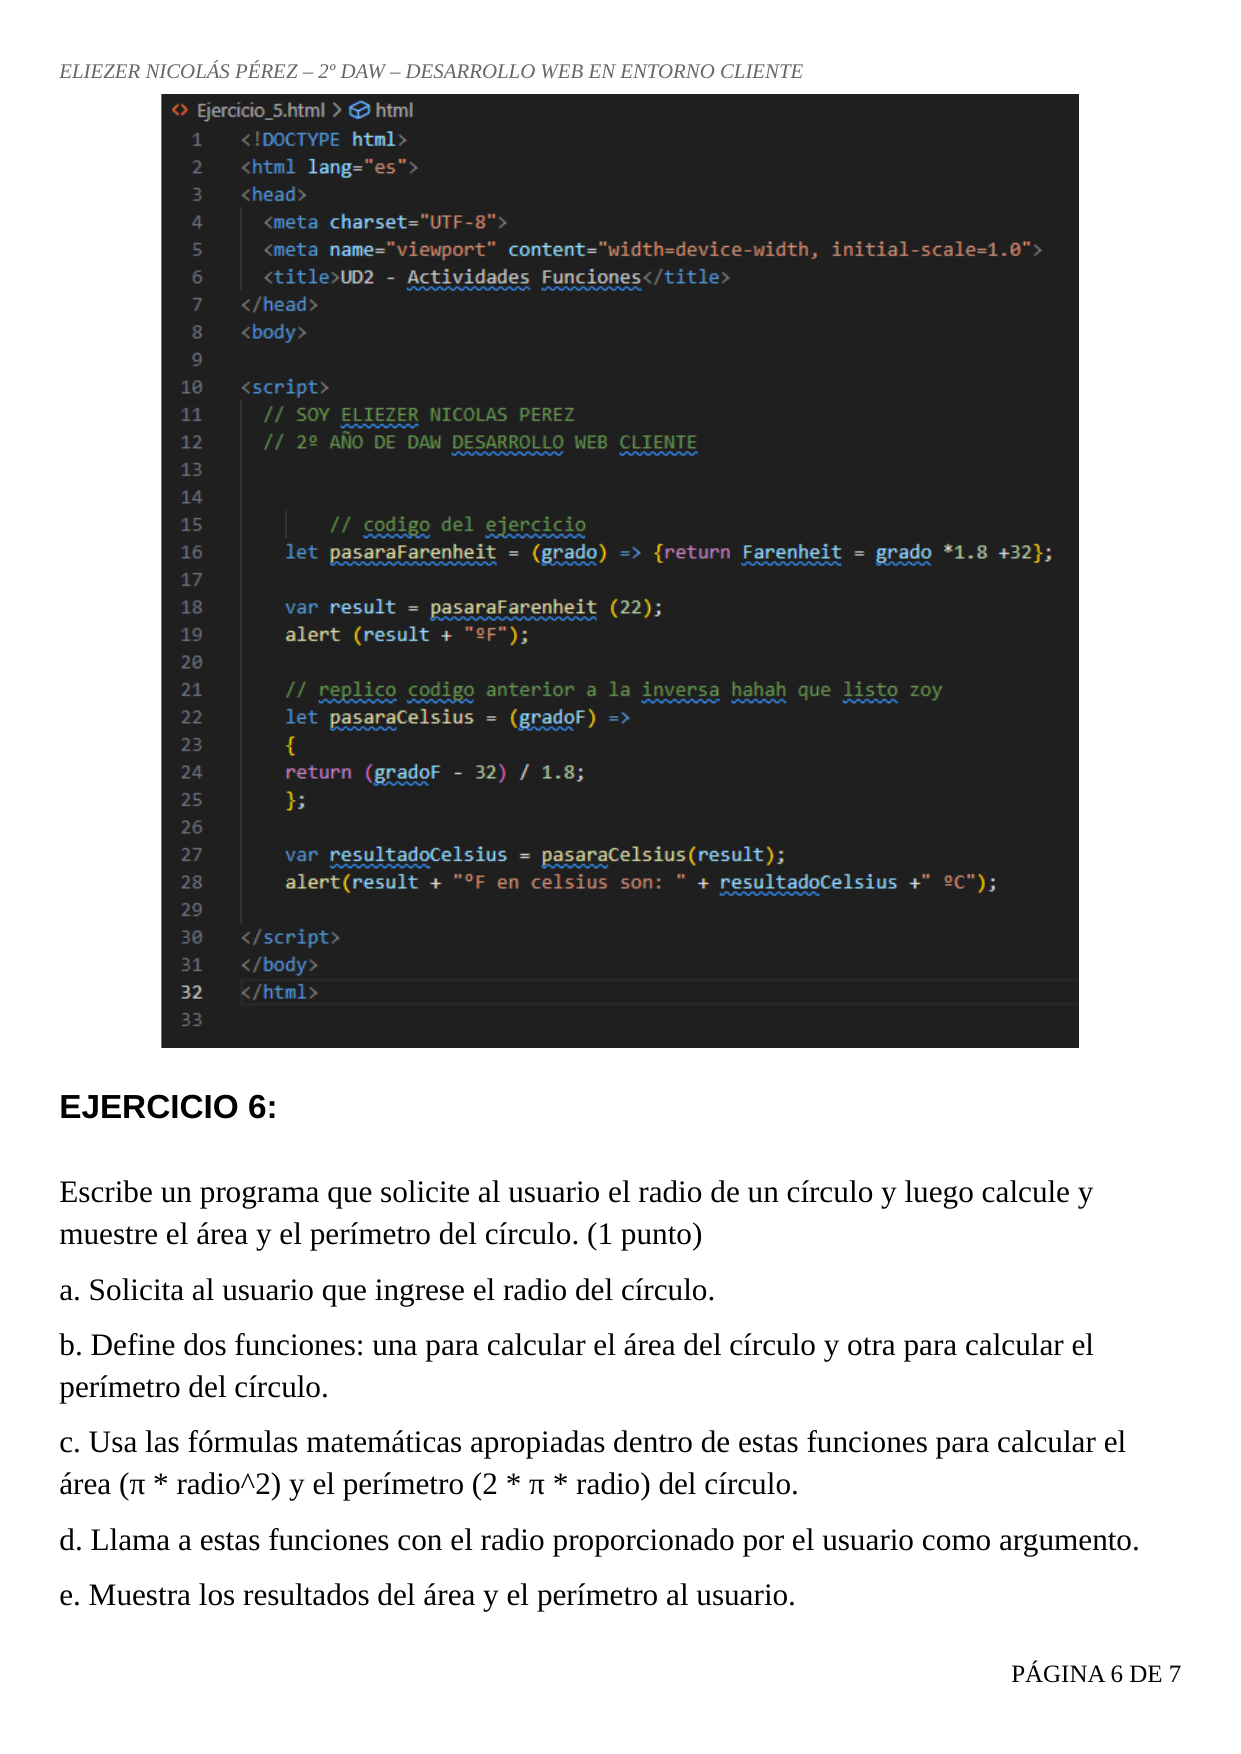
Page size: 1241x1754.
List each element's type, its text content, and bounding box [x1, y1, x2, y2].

text e. Muestra los resultados del área y el perímetro al usuario. [59, 1577, 1181, 1612]
text Escribe un programa que solicite al usuario el radio de un círculo y luego calcule y muestre el área y el perímetro del círculo. (1 punto) [59, 1174, 1181, 1251]
text c. Usa las fórmulas matemáticas apropiadas dentro de estas funciones para calcular el área (π * radio^2) y el perímetro (2 * π * radio) del círculo. [59, 1424, 1181, 1501]
picture [161, 94, 1079, 1048]
subtitle EJERCICIO 6: [59, 1088, 1181, 1126]
text a. Solicita al usuario que ingrese el radio del círculo. [59, 1271, 1181, 1307]
text d. Llama a estas funciones con el radio proporcionado por el usuario como argumento. [59, 1521, 1181, 1557]
text b. Define dos funciones: una para calcular el área del círculo y otra para calcular el perímetro del círculo. [59, 1327, 1181, 1404]
